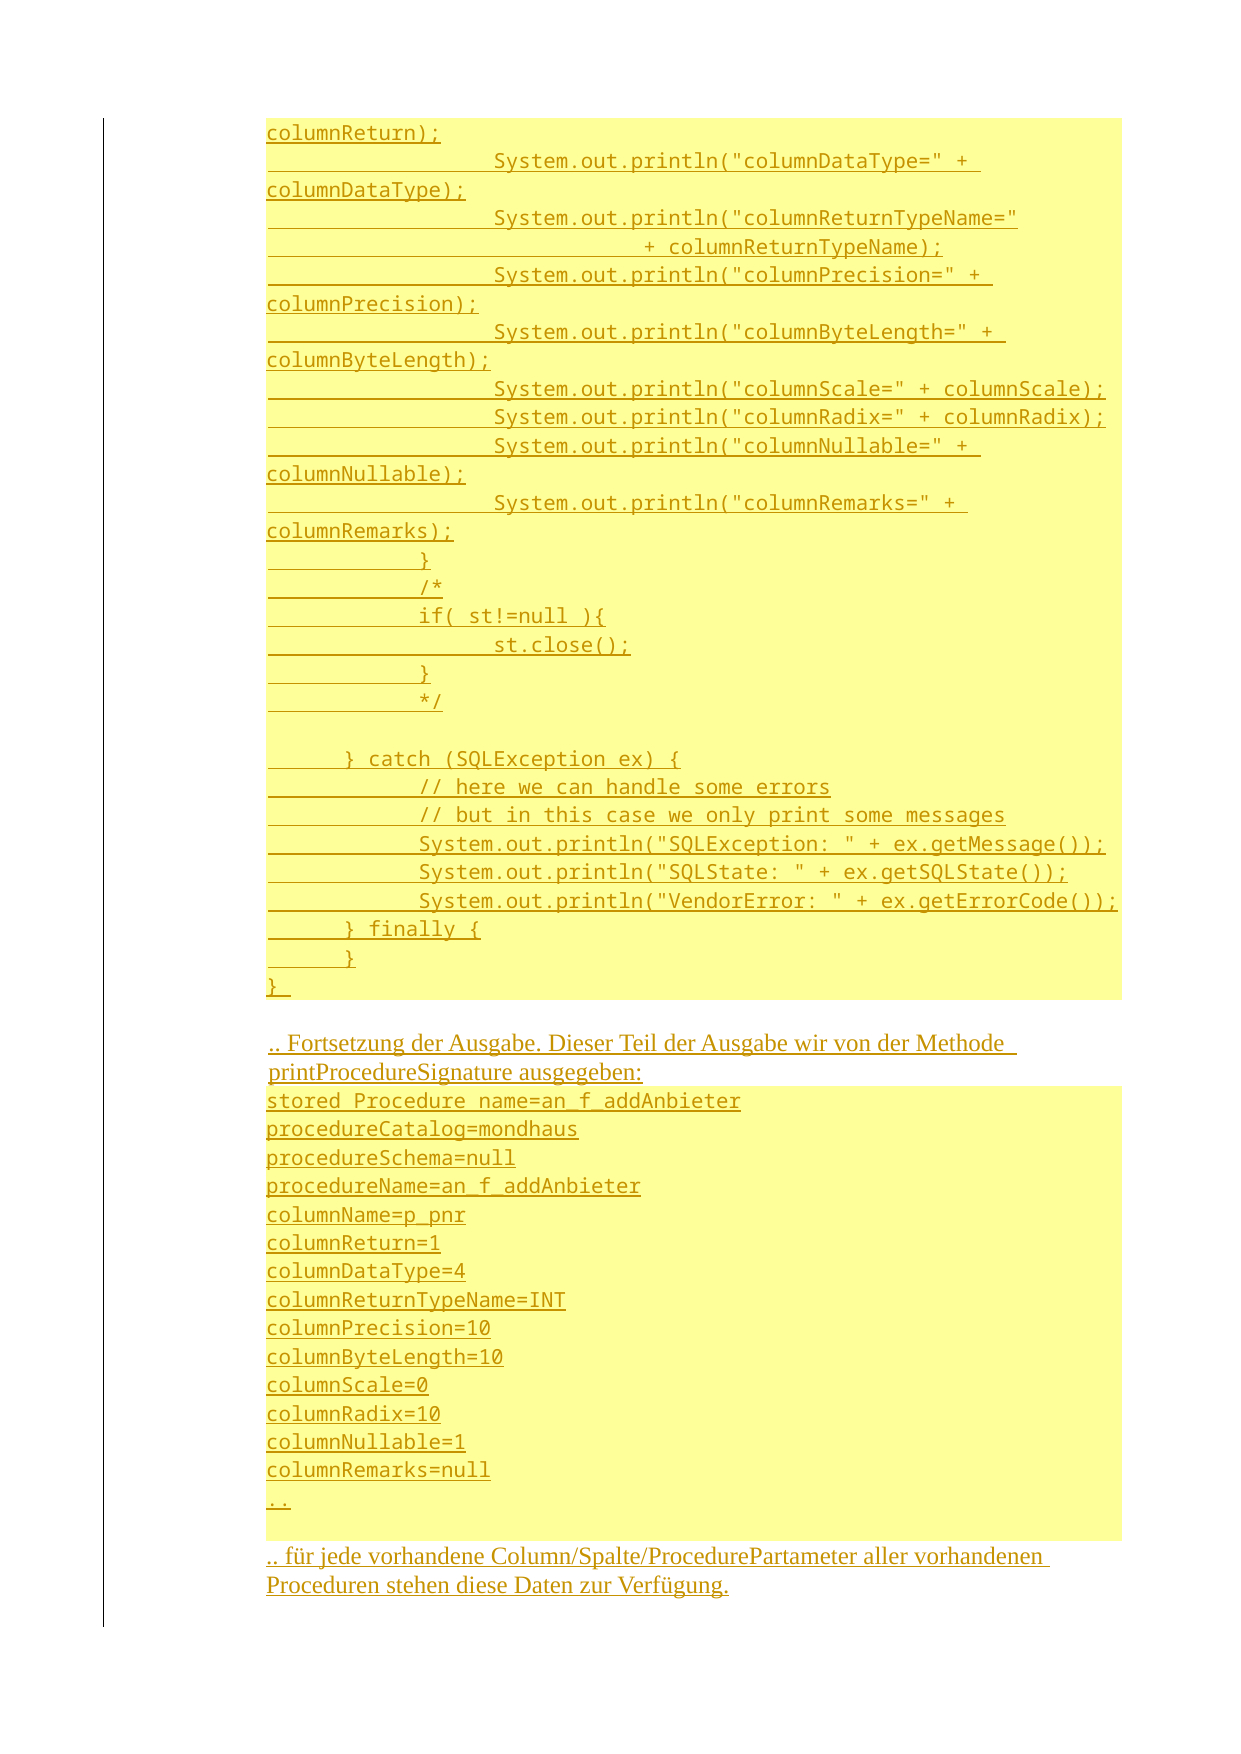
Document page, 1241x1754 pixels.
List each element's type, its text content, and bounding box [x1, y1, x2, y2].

text System.out.println("SQLState: " + ex.getSQLState()); [266, 857, 1122, 886]
text System.out.println("columnByteLength=" + columnByteLength); [266, 317, 1122, 374]
text columnNullable=1 [266, 1427, 1122, 1456]
text System.out.println("columnScale=" + columnScale); [266, 374, 1122, 402]
text procedureSchema=null [266, 1143, 1122, 1171]
text /* [266, 573, 1122, 602]
text System.out.println("VendorError: " + ex.getErrorCode()); [266, 886, 1122, 914]
text columnReturn=1 [266, 1228, 1122, 1257]
text procedureName=an_f_addAnbieter [266, 1171, 1122, 1200]
text columnName=p_pnr [266, 1200, 1122, 1228]
text System.out.println("columnDataType=" + columnDataType); [266, 147, 1122, 203]
text // but in this case we only print some messages [266, 801, 1122, 829]
text stored Procedure name=an_f_addAnbieter [266, 1086, 1122, 1114]
text + columnReturnTypeName); [266, 232, 1122, 260]
text // here we can handle some errors [266, 772, 1122, 801]
text columnReturn); [266, 118, 1122, 147]
text } [266, 658, 1122, 687]
text } catch (SQLException ex) { [266, 744, 1122, 772]
text columnRadix=10 [266, 1399, 1122, 1427]
text System.out.println("columnRemarks=" + columnRemarks); [266, 488, 1122, 545]
text .. [266, 1484, 1122, 1512]
text } [266, 545, 1122, 573]
text */ [266, 687, 1122, 715]
text columnPrecision=10 [266, 1313, 1122, 1342]
text } [266, 971, 1122, 1000]
text columnRemarks=null [266, 1456, 1122, 1484]
text procedureCatalog=mondhaus [266, 1114, 1122, 1143]
text .. Fortsetzung der Ausgabe. Dieser Teil der Ausgabe wir von der Methode printProcedureSignature ausgegeben: [268, 1028, 1122, 1086]
text } [266, 943, 1122, 971]
text System.out.println("columnRadix=" + columnRadix); [266, 402, 1122, 431]
text columnDataType=4 [266, 1257, 1122, 1285]
text System.out.println("columnNullable=" + columnNullable); [266, 431, 1122, 488]
text if( st!=null ){ [266, 602, 1122, 630]
text columnScale=0 [266, 1370, 1122, 1399]
text .. für jede vorhandene Column/Spalte/ProcedurePartameter aller vorhandenen Proceduren stehen diese Daten zur Verfügung. [266, 1541, 1122, 1598]
text columnByteLength=10 [266, 1342, 1122, 1370]
text st.close(); [266, 630, 1122, 658]
text System.out.println("columnPrecision=" + columnPrecision); [266, 260, 1122, 317]
text System.out.println("SQLException: " + ex.getMessage()); [266, 829, 1122, 857]
text System.out.println("columnReturnTypeName=" [266, 203, 1122, 232]
text columnReturnTypeName=INT [266, 1285, 1122, 1313]
text } finally { [266, 914, 1122, 943]
